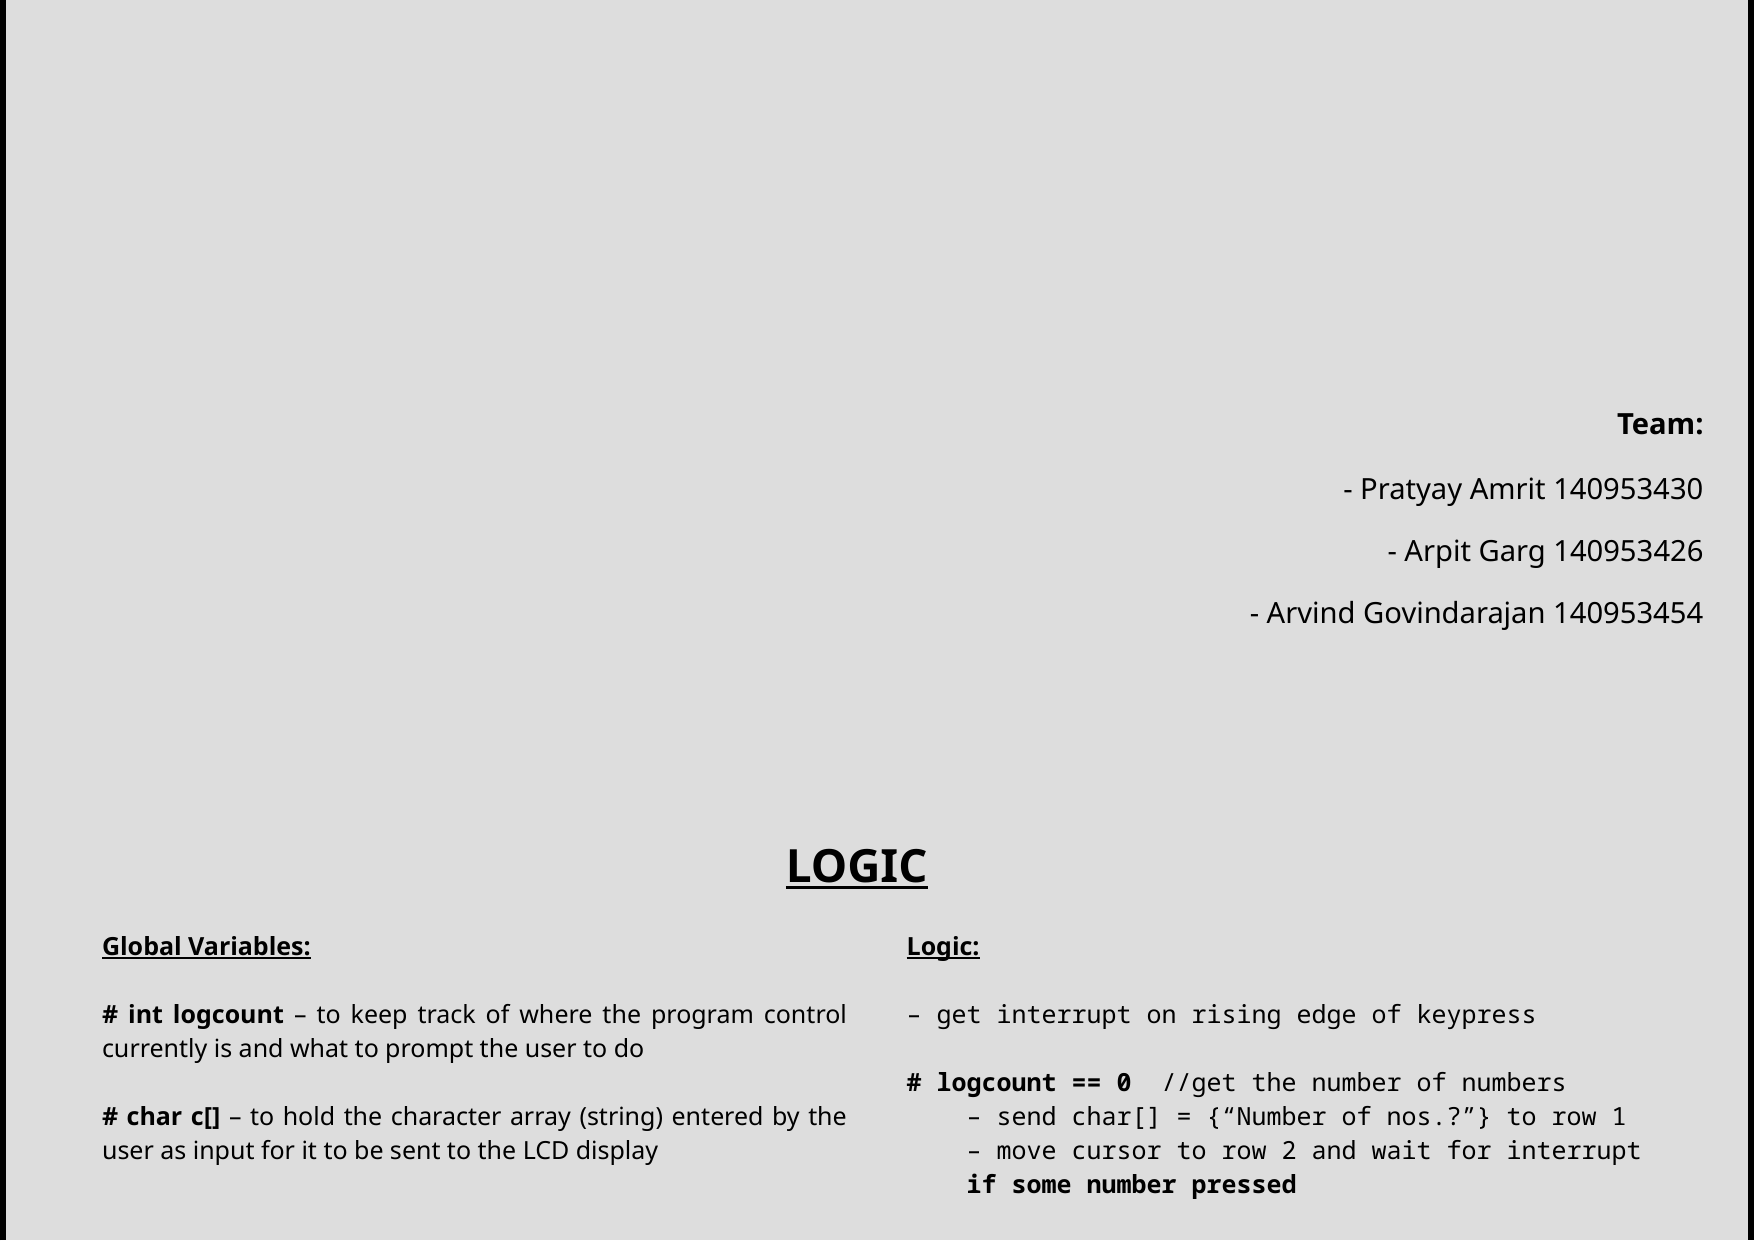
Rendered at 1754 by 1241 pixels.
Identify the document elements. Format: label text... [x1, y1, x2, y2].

table_header Global Variables: # int logcount – to keep track of where the program control currently is and what to prompt the user to do # char c[] – to hold the character array (string) entered by the user as input for it to be sent to the LCD display [97, 924, 877, 1237]
text LOGIC [9, 833, 1703, 896]
text - Arvind Govindarajan 140953454 [9, 592, 1703, 632]
table_header Logic: – get interrupt on rising edge of keypress # logcount == 0 //get the number of numbers – send char[] = {“Number of nos.?”} to row 1 – move cursor to row 2 and wait for interrupt if some number pressed [878, 924, 1658, 1237]
text - Pratyay Amrit 140953430 [9, 468, 1703, 508]
text - Arpit Garg 140953426 [9, 530, 1703, 570]
text Team: [9, 72, 1703, 444]
